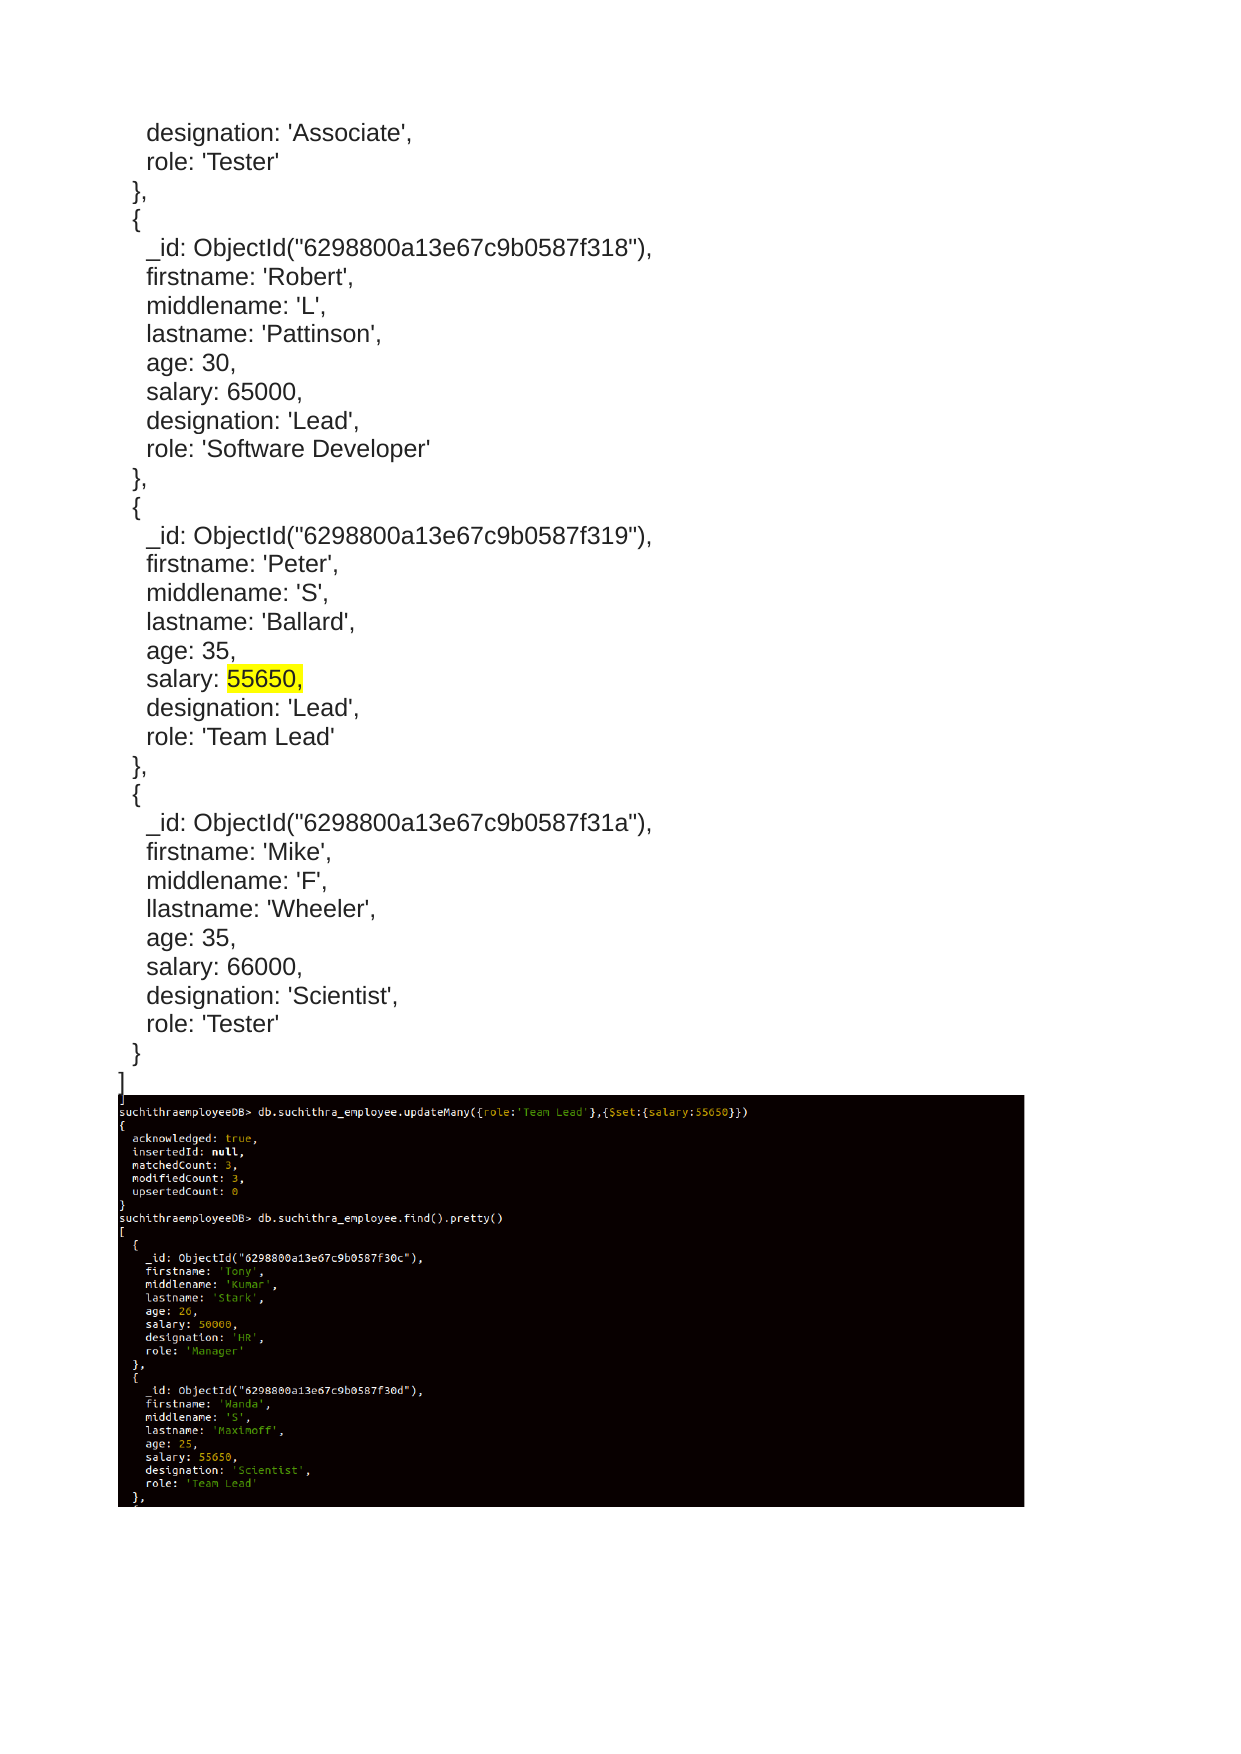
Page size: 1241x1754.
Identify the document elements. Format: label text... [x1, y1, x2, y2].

text designation: 'Associate', role: 'Tester' }, { _id: ObjectId("6298800a13e67c9b0587f318"), firstname: 'Robert', middlename: 'L', lastname: 'Pattinson', age: 30, salary: 65000, designation: 'Lead', role: 'Software Developer' }, { _id: ObjectId("6298800a13e67c9b0587f319"), firstname: 'Peter', middlename: 'S', lastname: 'Ballard', age: 35, salary: 55650, designation: 'Lead', role: 'Team Lead' }, { _id: ObjectId("6298800a13e67c9b0587f31a"), firstname: 'Mike', middlename: 'F', llastname: 'Wheeler', age: 35, salary: 66000, designation: 'Scientist', role: 'Tester' } ] [118, 118, 1122, 1506]
